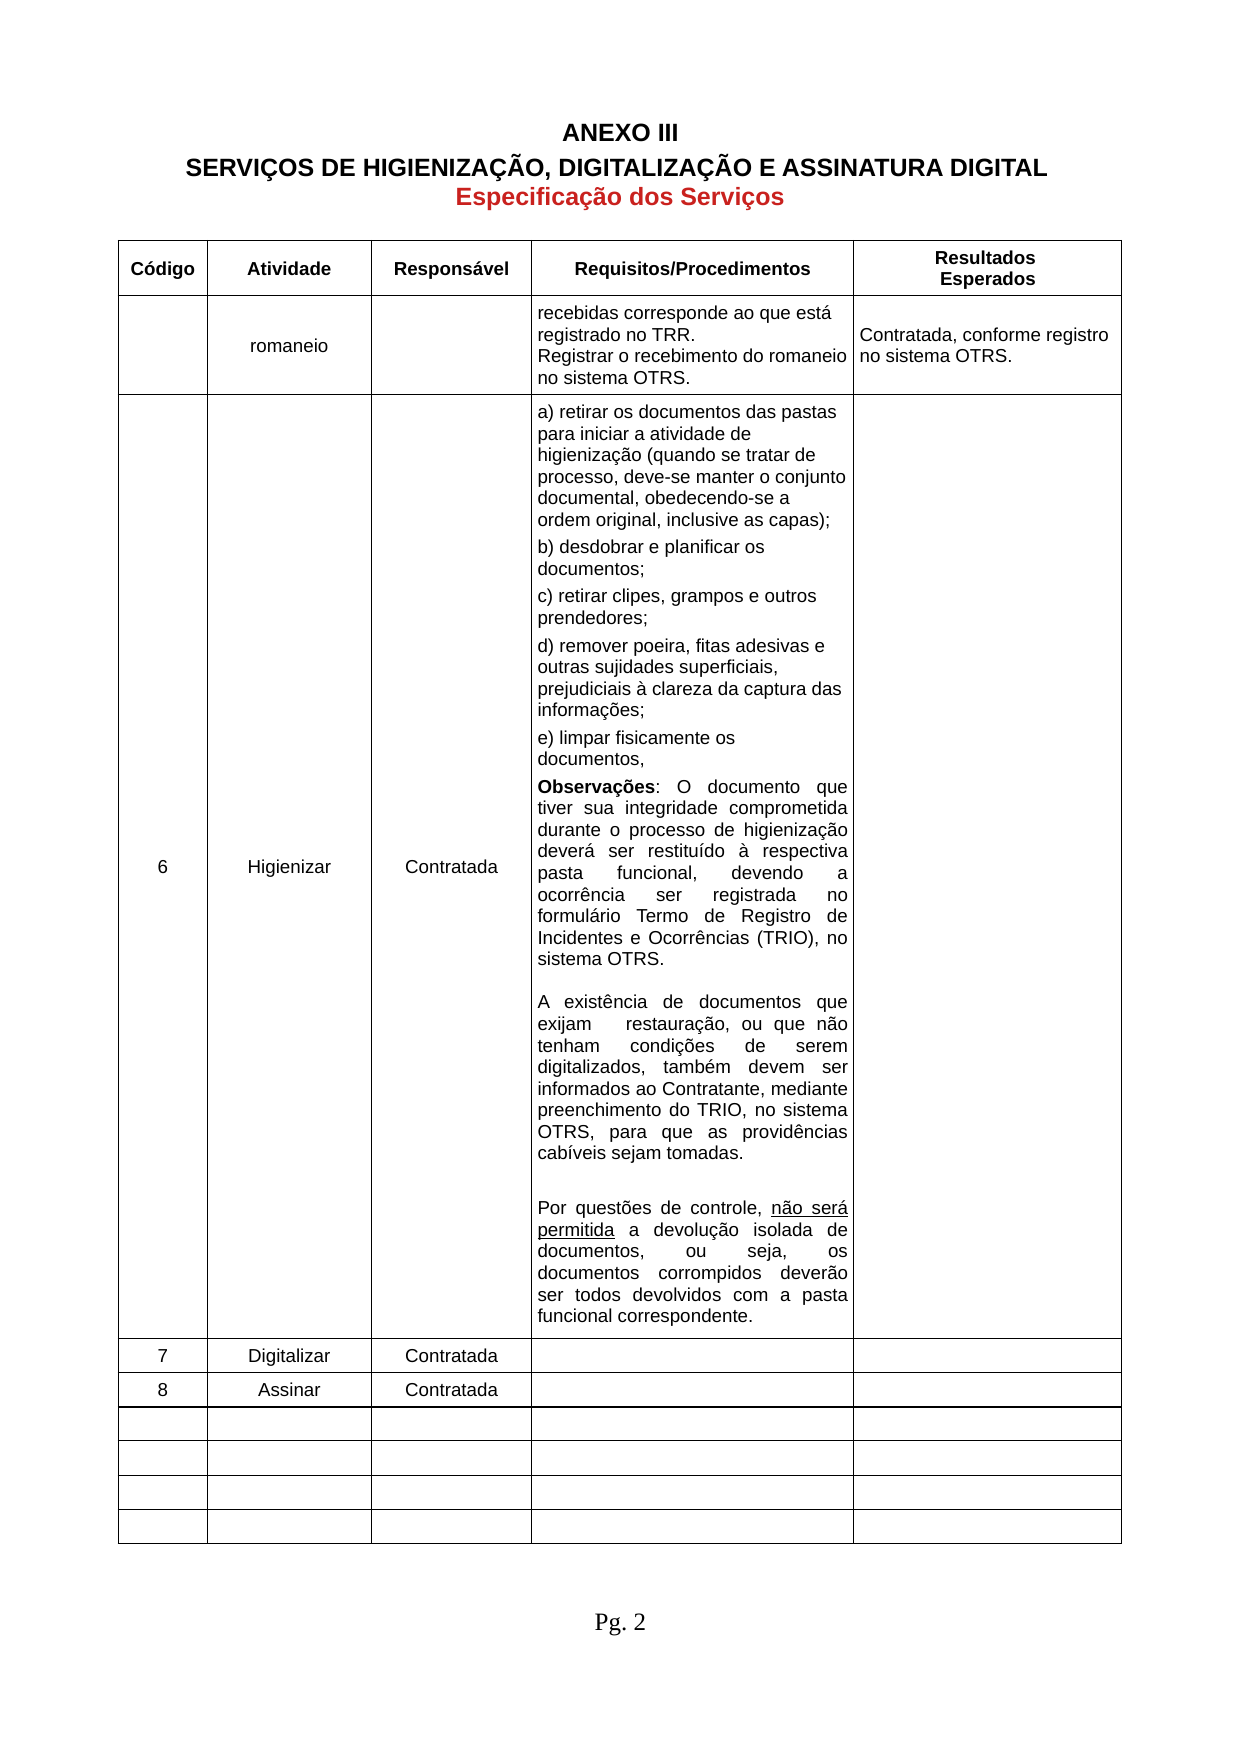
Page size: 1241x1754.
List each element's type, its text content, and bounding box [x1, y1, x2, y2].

table_cell [372, 1408, 531, 1440]
table_cell Higienizar [208, 395, 371, 1338]
table_cell [372, 1441, 531, 1474]
table_cell [532, 1441, 853, 1474]
table_cell [119, 1476, 207, 1508]
table_header Requisitos/Procedimentos [532, 241, 853, 295]
table_cell [208, 1441, 371, 1474]
table_cell Contratada [372, 1373, 531, 1406]
table_cell [532, 1510, 853, 1543]
table_header Resultados Esperados [854, 241, 1121, 295]
table_cell romaneio [208, 296, 371, 394]
table_cell [532, 1476, 853, 1508]
table_cell [854, 1441, 1121, 1474]
table_cell 8 [119, 1373, 207, 1406]
table_cell Contratada [372, 395, 531, 1338]
table_cell a) retirar os documentos das pastas para iniciar a atividade de higienização (quando se tratar de processo, deve-se manter o conjunto documental, obedecendo-se a ordem original, inclusive as capas); b) desdobrar e planificar os documentos; c) retirar clipes, grampos e outros prendedores; d) remover poeira, fitas adesivas e outras sujidades superficiais, prejudiciais à clareza da captura das informações; e) limpar fisicamente os documentos, Observações: O documento que tiver sua integridade comprometida durante o processo de higienização deverá ser restituído à respectiva pasta funcional, devendo a ocorrência ser registrada no formulário Termo de Registro de Incidentes e Ocorrências (TRIO), no sistema OTRS. A existência de documentos que exijam restauração, ou que não tenham condições de serem digitalizados, também devem ser informados ao Contratante, mediante preenchimento do TRIO, no sistema OTRS, para que as providências cabíveis sejam tomadas. Por questões de controle, não será permitida a devolução isolada de documentos, ou seja, os documentos corrompidos deverão ser todos devolvidos com a pasta funcional correspondente. [532, 395, 853, 1338]
table_cell [372, 296, 531, 394]
table_cell [532, 1373, 853, 1406]
table_cell recebidas corresponde ao que está registrado no TRR. Registrar o recebimento do romaneio no sistema OTRS. [532, 296, 853, 394]
table_cell [372, 1476, 531, 1508]
table_cell 6 [119, 395, 207, 1338]
table_header Responsável [372, 241, 531, 295]
table_cell [208, 1510, 371, 1543]
table_cell [532, 1339, 853, 1372]
table_cell [854, 395, 1121, 1338]
table_cell Digitalizar [208, 1339, 371, 1372]
table_cell [119, 1408, 207, 1440]
table_cell [119, 296, 207, 394]
table_cell Contratada, conforme registro no sistema OTRS. [854, 296, 1121, 394]
table_cell [854, 1510, 1121, 1543]
table_cell [119, 1510, 207, 1543]
table_header Código [119, 241, 207, 295]
table_cell Contratada [372, 1339, 531, 1372]
table_cell [854, 1408, 1121, 1440]
table_cell [854, 1339, 1121, 1372]
table_cell [119, 1441, 207, 1474]
table_cell [372, 1510, 531, 1543]
table_cell [532, 1408, 853, 1440]
table_cell [854, 1476, 1121, 1508]
table_cell [208, 1408, 371, 1440]
table_cell [854, 1373, 1121, 1406]
table_cell [208, 1476, 371, 1508]
table_header Atividade [208, 241, 371, 295]
table_cell 7 [119, 1339, 207, 1372]
table_cell Assinar [208, 1373, 371, 1406]
